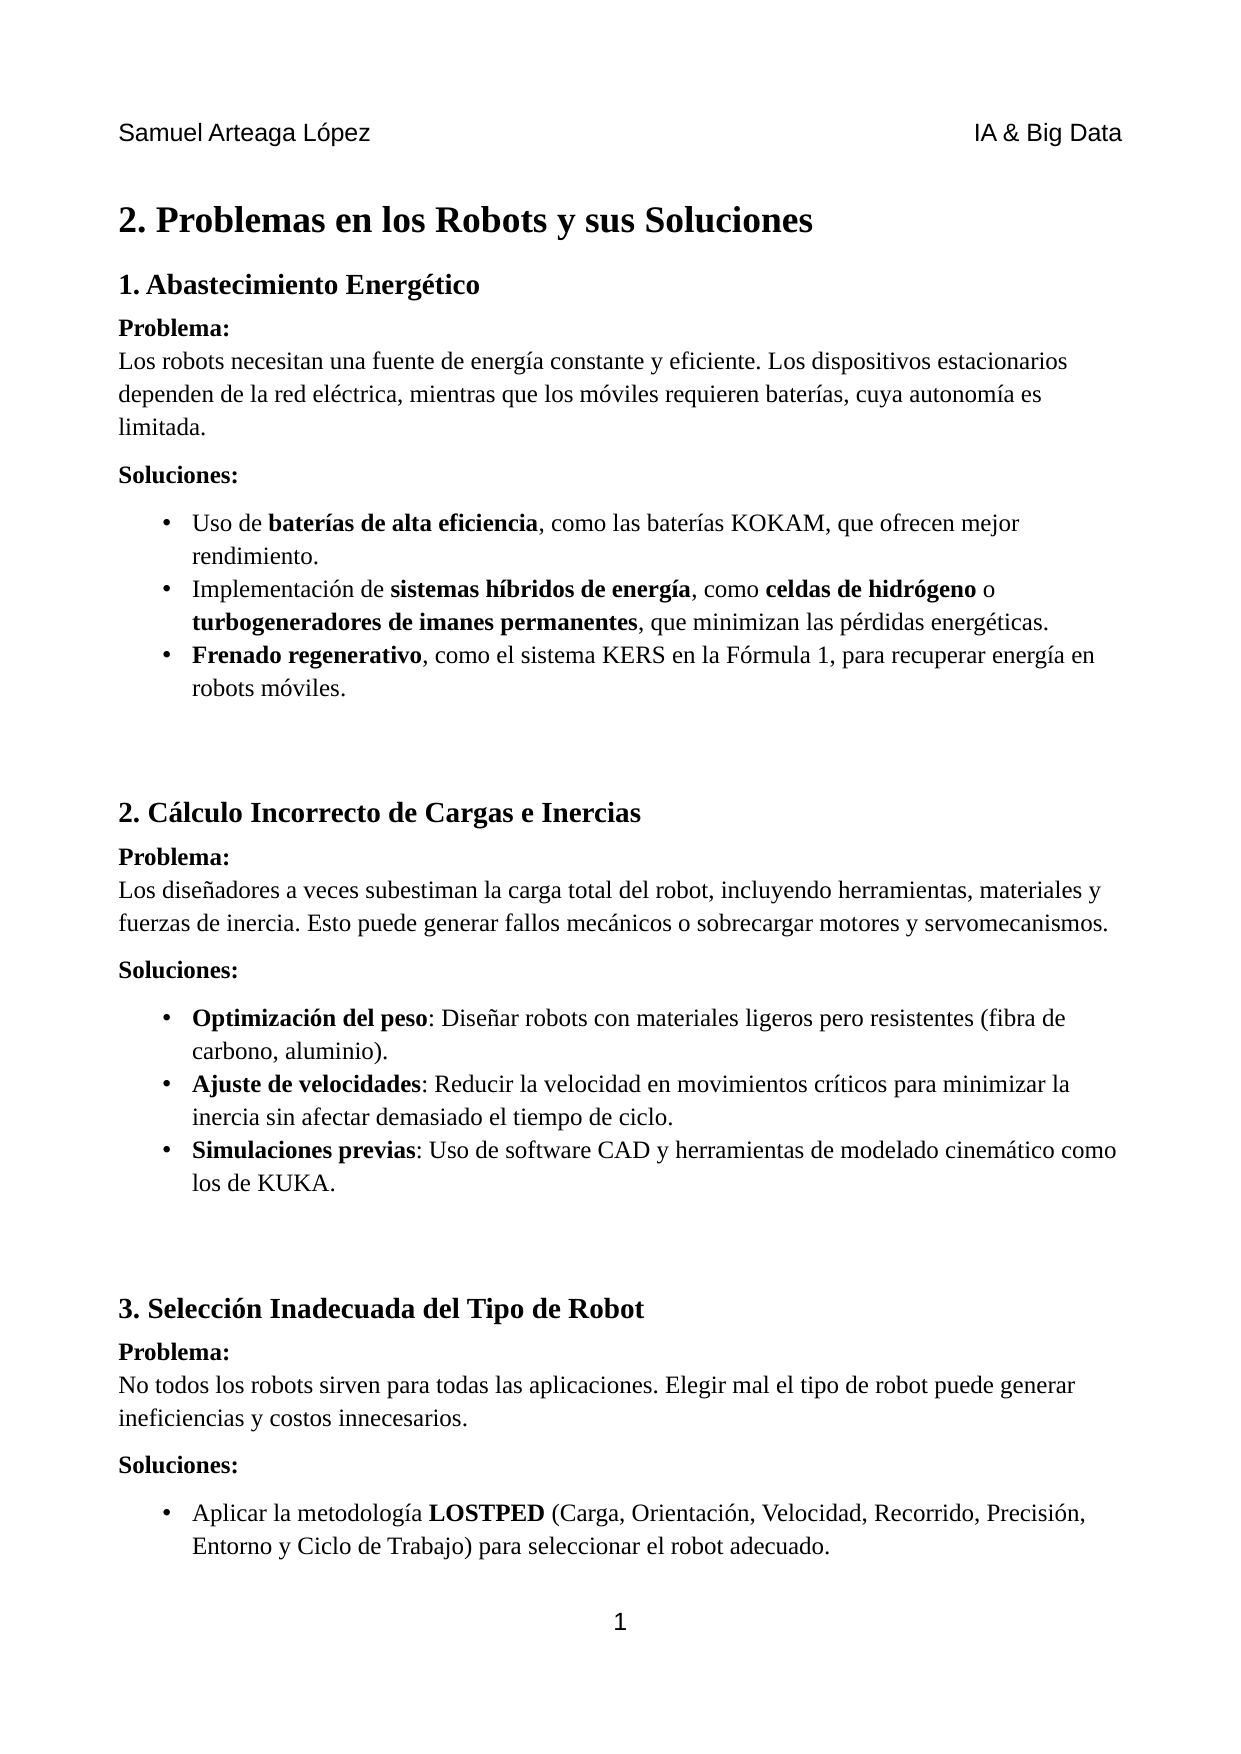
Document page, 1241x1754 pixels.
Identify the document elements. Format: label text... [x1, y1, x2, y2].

list Simulaciones previas: Uso de software CAD y herramientas de modelado cinemático como los de KUKA​. [162, 1135, 1122, 1197]
text Problema: Los diseñadores a veces subestiman la carga total del robot, incluyendo herramientas, materiales y fuerzas de inercia. Esto puede generar fallos mecánicos o sobrecargar motores y servomecanismos. [118, 842, 1122, 936]
subtitle 3️. Selección Inadecuada del Tipo de Robot [118, 1291, 1122, 1324]
list Uso de baterías de alta eficiencia, como las baterías KOKAM, que ofrecen mejor rendimiento. [162, 508, 1122, 569]
list Aplicar la metodología LOSTPED (Carga, Orientación, Velocidad, Recorrido, Precisión, Entorno y Ciclo de Trabajo) para seleccionar el robot adecuado. [162, 1498, 1122, 1560]
text Soluciones: [118, 460, 1122, 489]
subtitle 1️. Abastecimiento Energético [118, 267, 1122, 301]
list Optimización del peso: Diseñar robots con materiales ligeros pero resistentes (fibra de carbono, aluminio). [162, 1003, 1122, 1065]
text Soluciones: [118, 1451, 1122, 1479]
list Implementación de sistemas híbridos de energía, como celdas de hidrógeno o turbogeneradores de imanes permanentes, que minimizan las pérdidas energéticas. [162, 574, 1122, 636]
subtitle 2. Problemas en los Robots y sus Soluciones [118, 197, 1122, 240]
list Frenado regenerativo, como el sistema KERS en la Fórmula 1, para recuperar energía en robots móviles​. [162, 640, 1122, 702]
text Soluciones: [118, 955, 1122, 984]
list Ajuste de velocidades: Reducir la velocidad en movimientos críticos para minimizar la inercia sin afectar demasiado el tiempo de ciclo. [162, 1069, 1122, 1131]
text Problema: No todos los robots sirven para todas las aplicaciones. Elegir mal el tipo de robot puede generar ineficiencias y costos innecesarios. [118, 1337, 1122, 1432]
text Problema: Los robots necesitan una fuente de energía constante y eficiente. Los dispositivos estacionarios dependen de la red eléctrica, mientras que los móviles requieren baterías, cuya autonomía es limitada. [118, 313, 1122, 441]
subtitle 2️. Cálculo Incorrecto de Cargas e Inercias [118, 796, 1122, 829]
